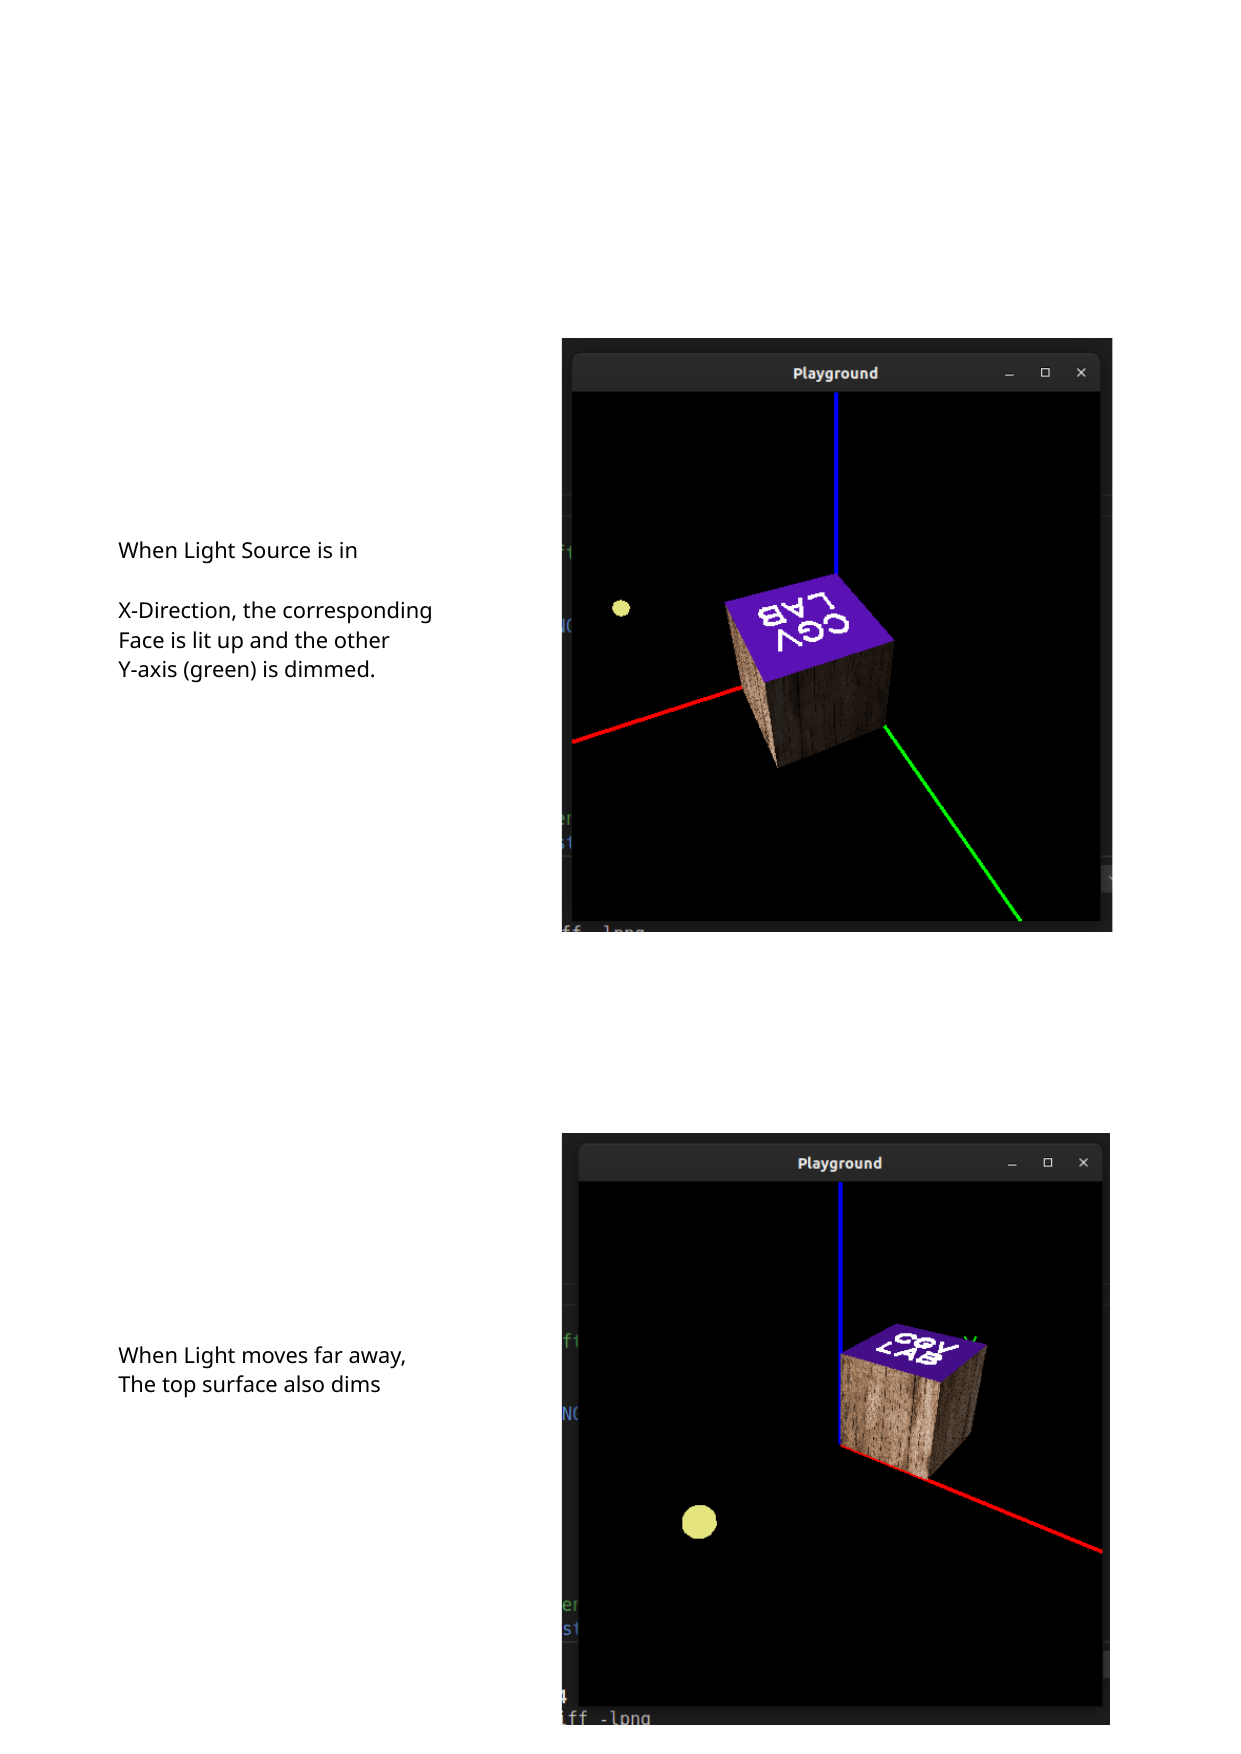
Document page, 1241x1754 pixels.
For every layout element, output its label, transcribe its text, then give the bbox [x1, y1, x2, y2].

picture [719, 1133, 1110, 1725]
text When Light moves far away, [118, 1339, 719, 1369]
picture [729, 338, 1113, 932]
text Face is lit up and the other [118, 624, 729, 654]
text Y-axis (green) is dimmed. [118, 654, 729, 684]
text X-Direction, the corresponding [118, 595, 729, 624]
text When Light Source is in [118, 535, 729, 565]
text The top surface also dims [118, 1369, 719, 1399]
